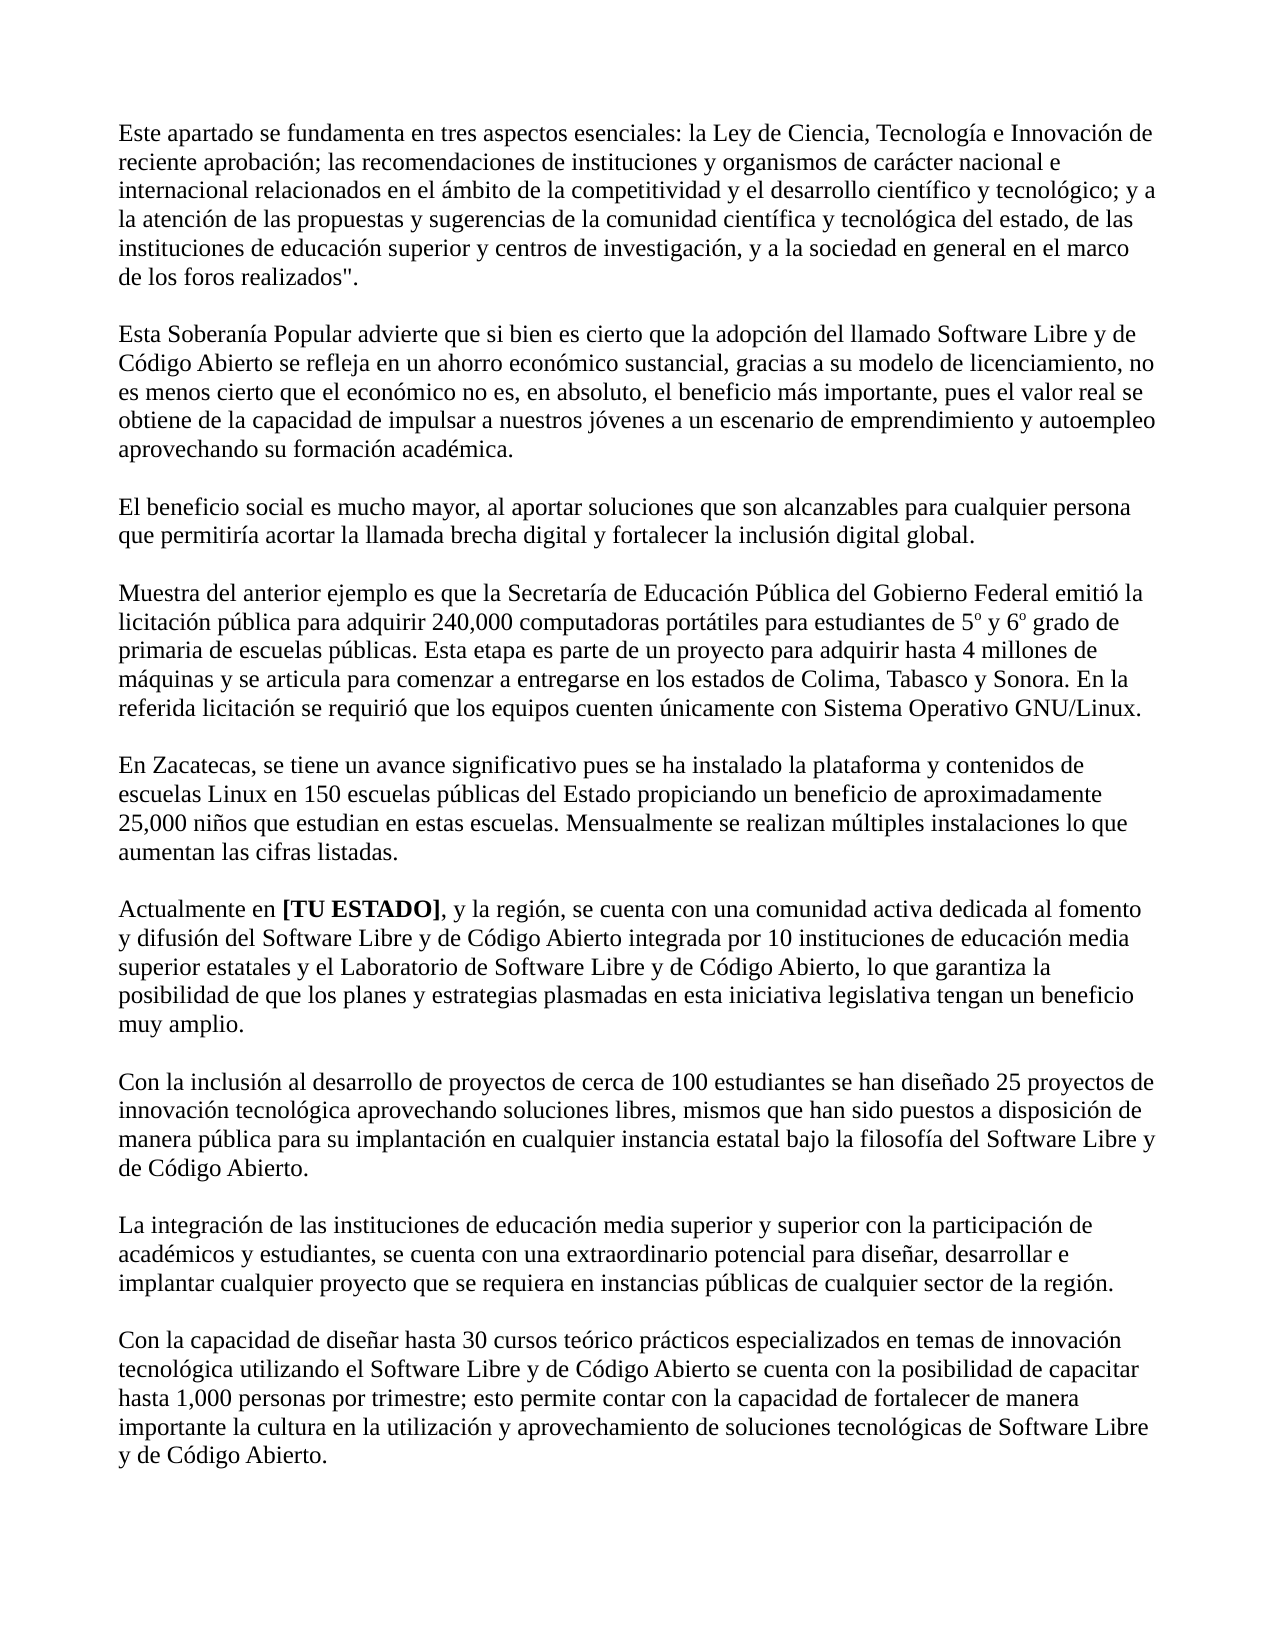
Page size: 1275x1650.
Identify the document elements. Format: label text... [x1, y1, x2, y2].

text Actualmente en [TU ESTADO], y la región, se cuenta con una comunidad activa dedicada al fomento y difusión del Software Libre y de Código Abierto integrada por 10 instituciones de educación media superior estatales y el Laboratorio de Software Libre y de Código Abierto, lo que garantiza la posibilidad de que los planes y estrategias plasmadas en esta iniciativa legislativa tengan un beneficio muy amplio. [118, 894, 1157, 1038]
text El beneficio social es mucho mayor, al aportar soluciones que son alcanzables para cualquier persona que permitiría acortar la llamada brecha digital y fortalecer la inclusión digital global. [118, 492, 1157, 549]
text Esta Soberanía Popular advierte que si bien es cierto que la adopción del llamado Software Libre y de Código Abierto se refleja en un ahorro económico sustancial, gracias a su modelo de licenciamiento, no es menos cierto que el económico no es, en absoluto, el beneficio más importante, pues el valor real se obtiene de la capacidad de impulsar a nuestros jóvenes a un escenario de emprendimiento y autoempleo aprovechando su formación académica. [118, 319, 1157, 463]
text En Zacatecas, se tiene un avance significativo pues se ha instalado la plataforma y contenidos de escuelas Linux en 150 escuelas públicas del Estado propiciando un beneficio de aproximadamente 25,000 niños que estudian en estas escuelas. Mensualmente se realizan múltiples instalaciones lo que aumentan las cifras listadas. [118, 751, 1157, 866]
text Con la inclusión al desarrollo de proyectos de cerca de 100 estudiantes se han diseñado 25 proyectos de innovación tecnológica aprovechando soluciones libres, mismos que han sido puestos a disposición de manera pública para su implantación en cualquier instancia estatal bajo la filosofía del Software Libre y de Código Abierto. [118, 1067, 1157, 1182]
text Muestra del anterior ejemplo es que la Secretaría de Educación Pública del Gobierno Federal emitió la licitación pública para adquirir 240,000 computadoras portátiles para estudiantes de 5o y 6o grado de primaria de escuelas públicas. Esta etapa es parte de un proyecto para adquirir hasta 4 millones de máquinas y se articula para comenzar a entregarse en los estados de Colima, Tabasco y Sonora. En la referida licitación se requirió que los equipos cuenten únicamente con Sistema Operativo GNU/Linux. [118, 578, 1157, 722]
text La integración de las instituciones de educación media superior y superior con la participación de académicos y estudiantes, se cuenta con una extraordinario potencial para diseñar, desarrollar e implantar cualquier proyecto que se requiera en instancias públicas de cualquier sector de la región. [118, 1211, 1157, 1297]
text Con la capacidad de diseñar hasta 30 cursos teórico prácticos especializados en temas de innovación tecnológica utilizando el Software Libre y de Código Abierto se cuenta con la posibilidad de capacitar hasta 1,000 personas por trimestre; esto permite contar con la capacidad de fortalecer de manera importante la cultura en la utilización y aprovechamiento de soluciones tecnológicas de Software Libre y de Código Abierto. [118, 1326, 1157, 1469]
text Este apartado se fundamenta en tres aspectos esenciales: la Ley de Ciencia, Tecnología e Innovación de reciente aprobación; las recomendaciones de instituciones y organismos de carácter nacional e internacional relacionados en el ámbito de la competitividad y el desarrollo científico y tecnológico; y a la atención de las propuestas y sugerencias de la comunidad científica y tecnológica del estado, de las instituciones de educación superior y centros de investigación, y a la sociedad en general en el marco de los foros realizados". [118, 118, 1157, 291]
